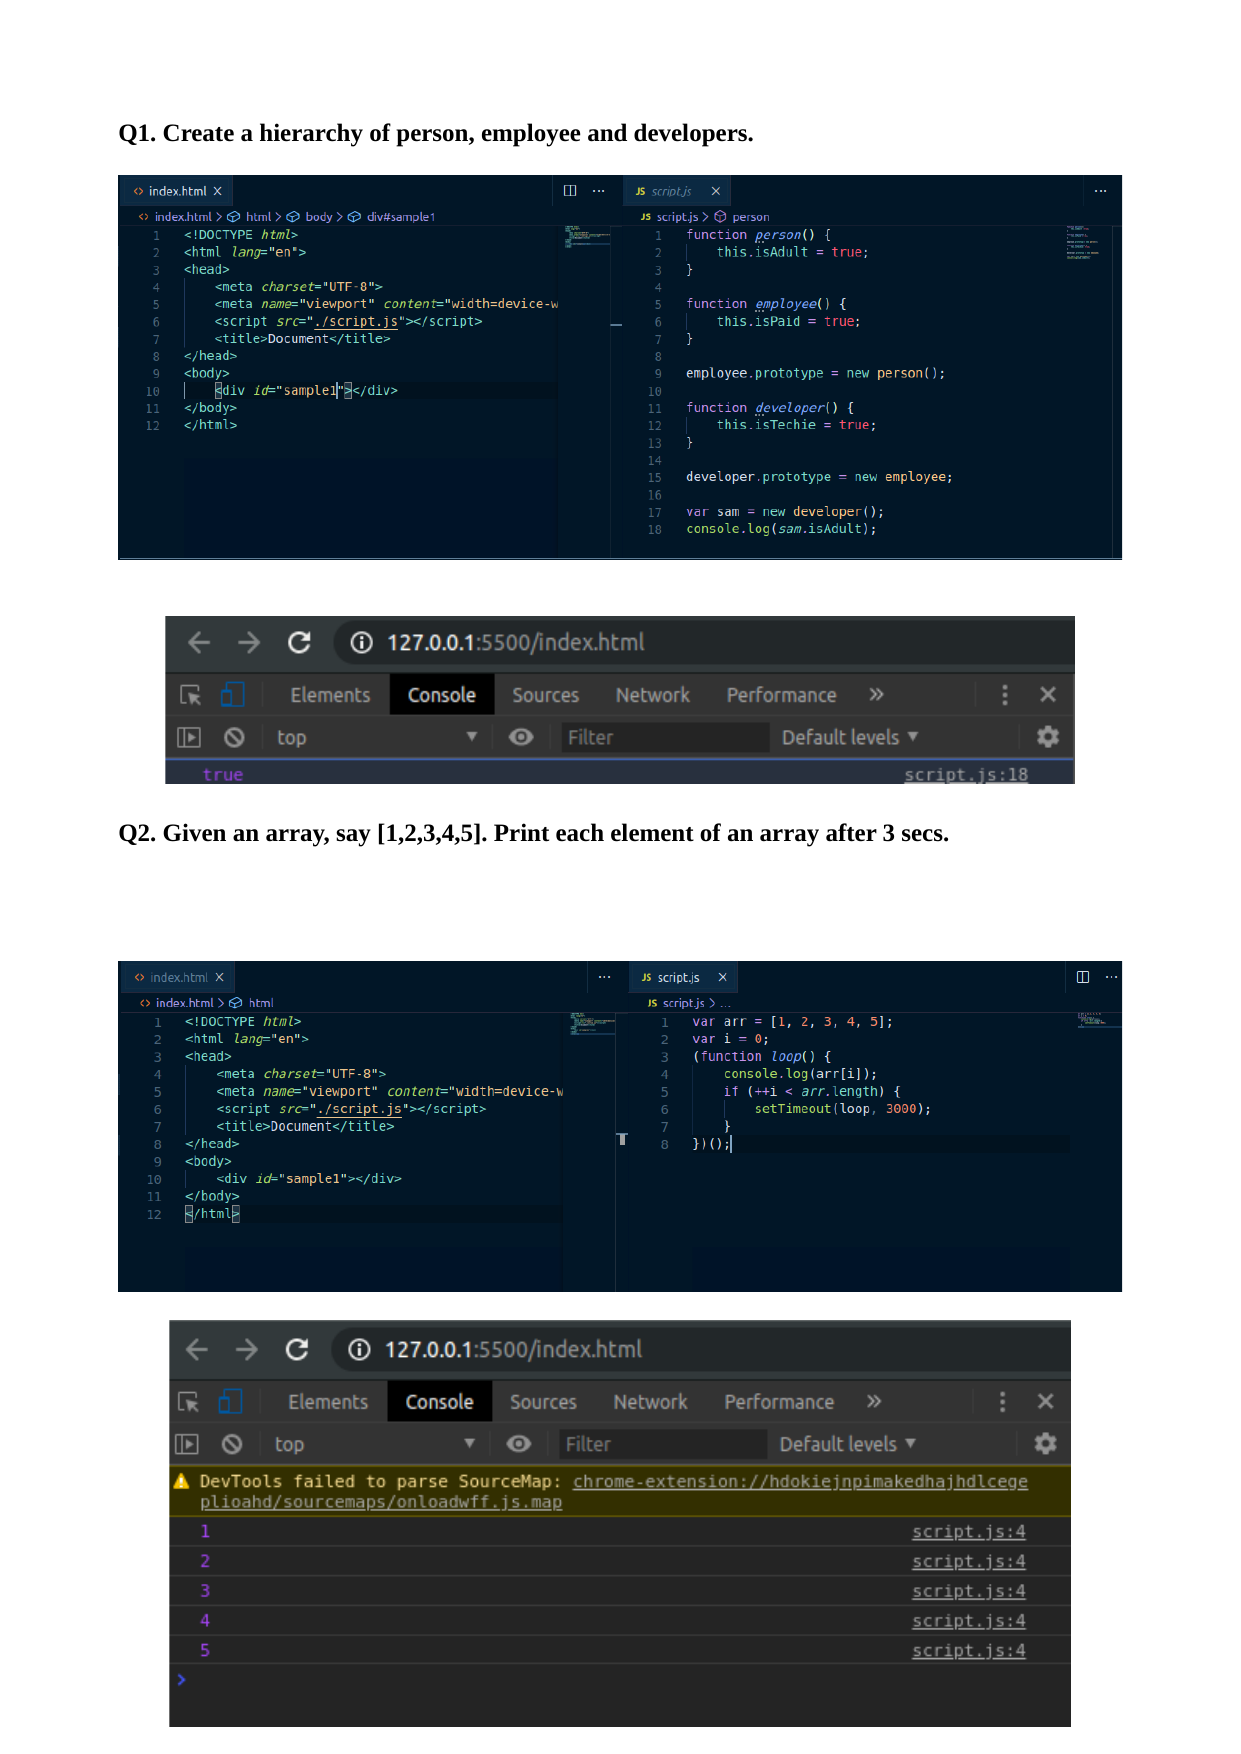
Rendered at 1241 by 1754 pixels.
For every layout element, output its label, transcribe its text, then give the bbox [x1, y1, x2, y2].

text Q2. Given an array, say [1,2,3,4,5]. Print each element of an array after 3 secs. [118, 818, 1122, 847]
picture [118, 175, 1123, 560]
text Q1. Create a hierarchy of person, employee and developers. [118, 118, 1122, 147]
picture [165, 616, 1075, 784]
picture [118, 961, 1123, 1292]
picture [169, 1320, 1071, 1727]
